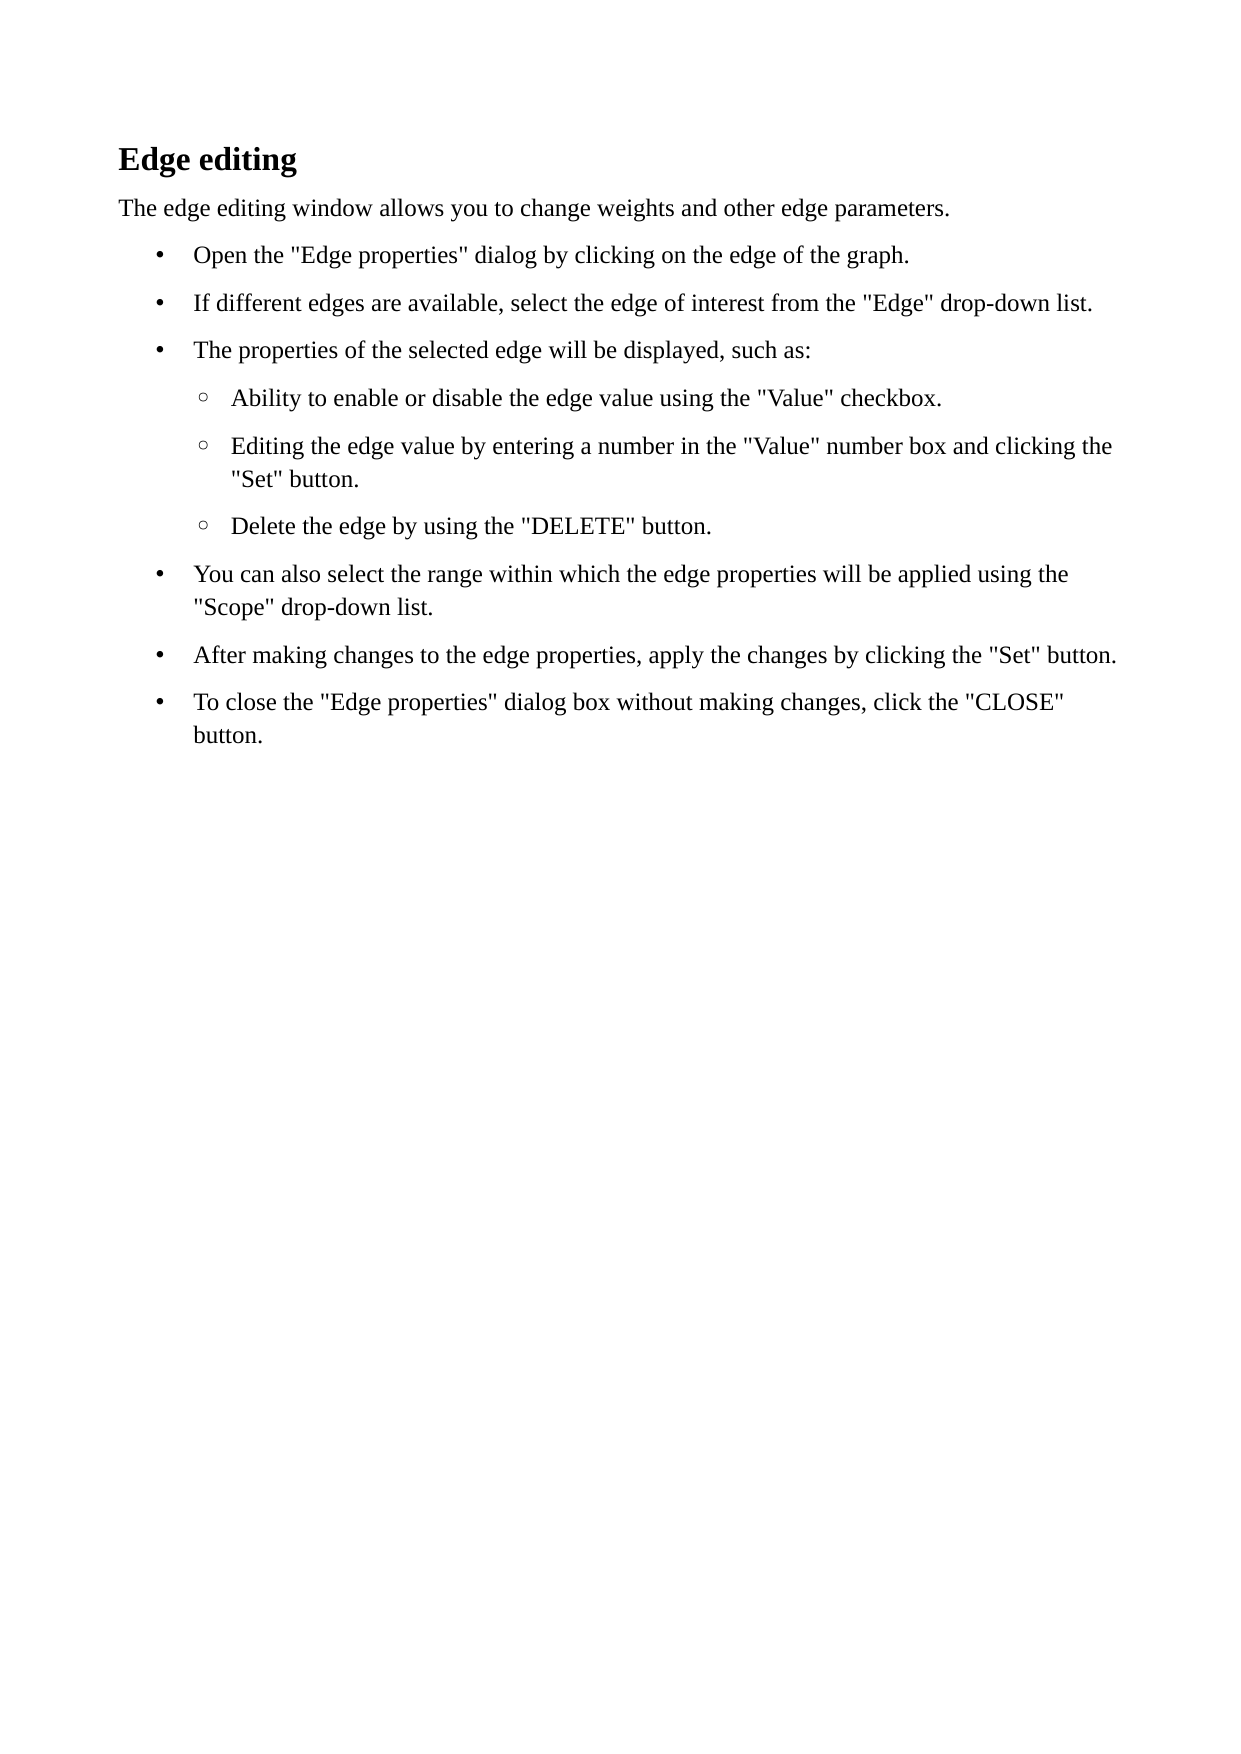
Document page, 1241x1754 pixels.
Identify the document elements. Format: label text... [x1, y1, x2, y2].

list If different edges are available, select the edge of interest from the "Edge" drop-down list. [156, 288, 1122, 317]
list To close the "Edge properties" dialog box without making changes, click the "CLOSE" button. [156, 687, 1122, 749]
subtitle Edge editing [118, 139, 1122, 177]
list Editing the edge value by entering a number in the "Value" number box and clicking the "Set" button. [193, 431, 1122, 493]
list The properties of the selected edge will be displayed, such as: [156, 336, 1122, 364]
list You can also select the range within which the edge properties will be applied using the "Scope" drop-down list. [156, 559, 1122, 621]
list After making changes to the edge properties, apply the changes by clicking the "Set" button. [156, 640, 1122, 668]
list Ability to enable or disable the edge value using the "Value" checkbox. [193, 383, 1122, 412]
list Delete the edge by using the "DELETE" button. [193, 511, 1122, 540]
list Open the "Edge properties" dialog by clicking on the edge of the graph. [156, 240, 1122, 269]
text The edge editing window allows you to change weights and other edge parameters. [118, 193, 1122, 222]
